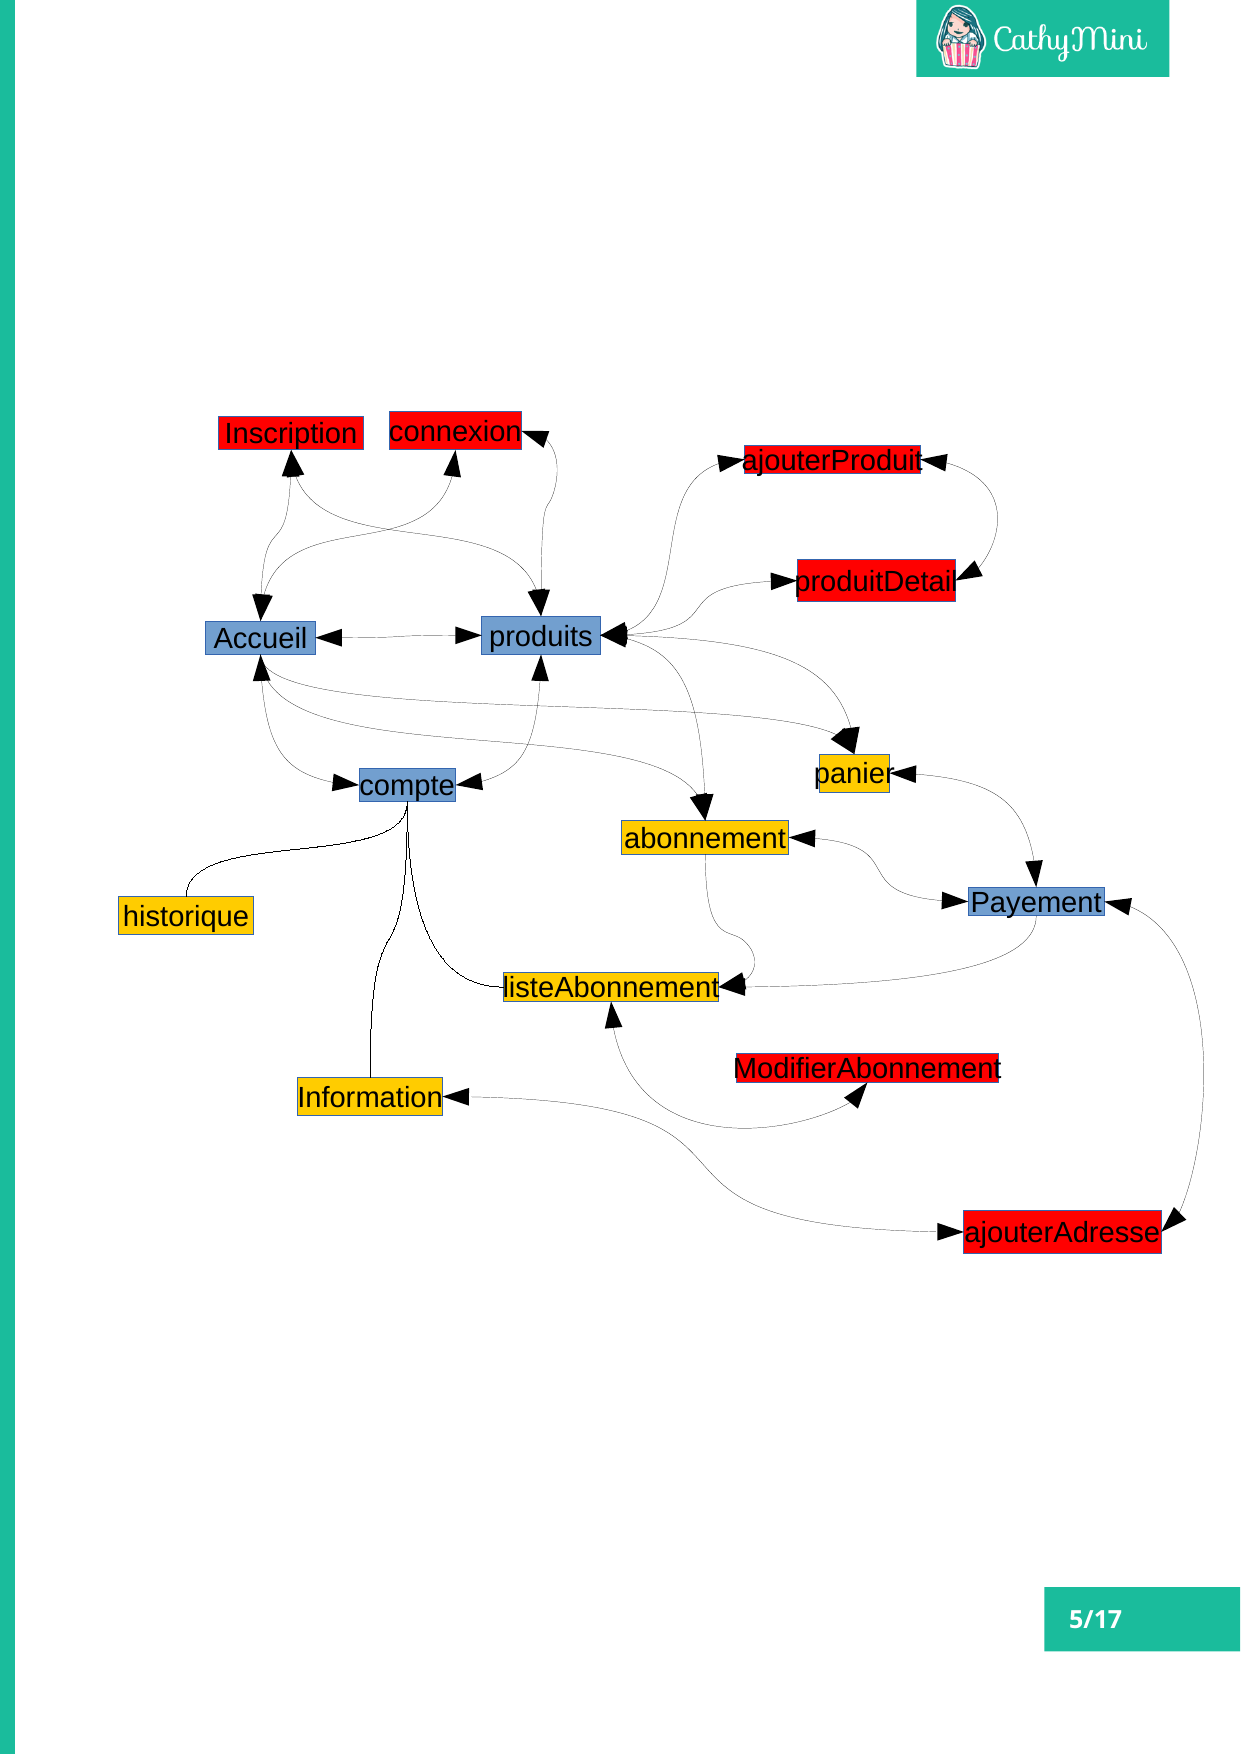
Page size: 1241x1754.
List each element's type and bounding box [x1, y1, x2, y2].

picture [929, 0, 1156, 73]
